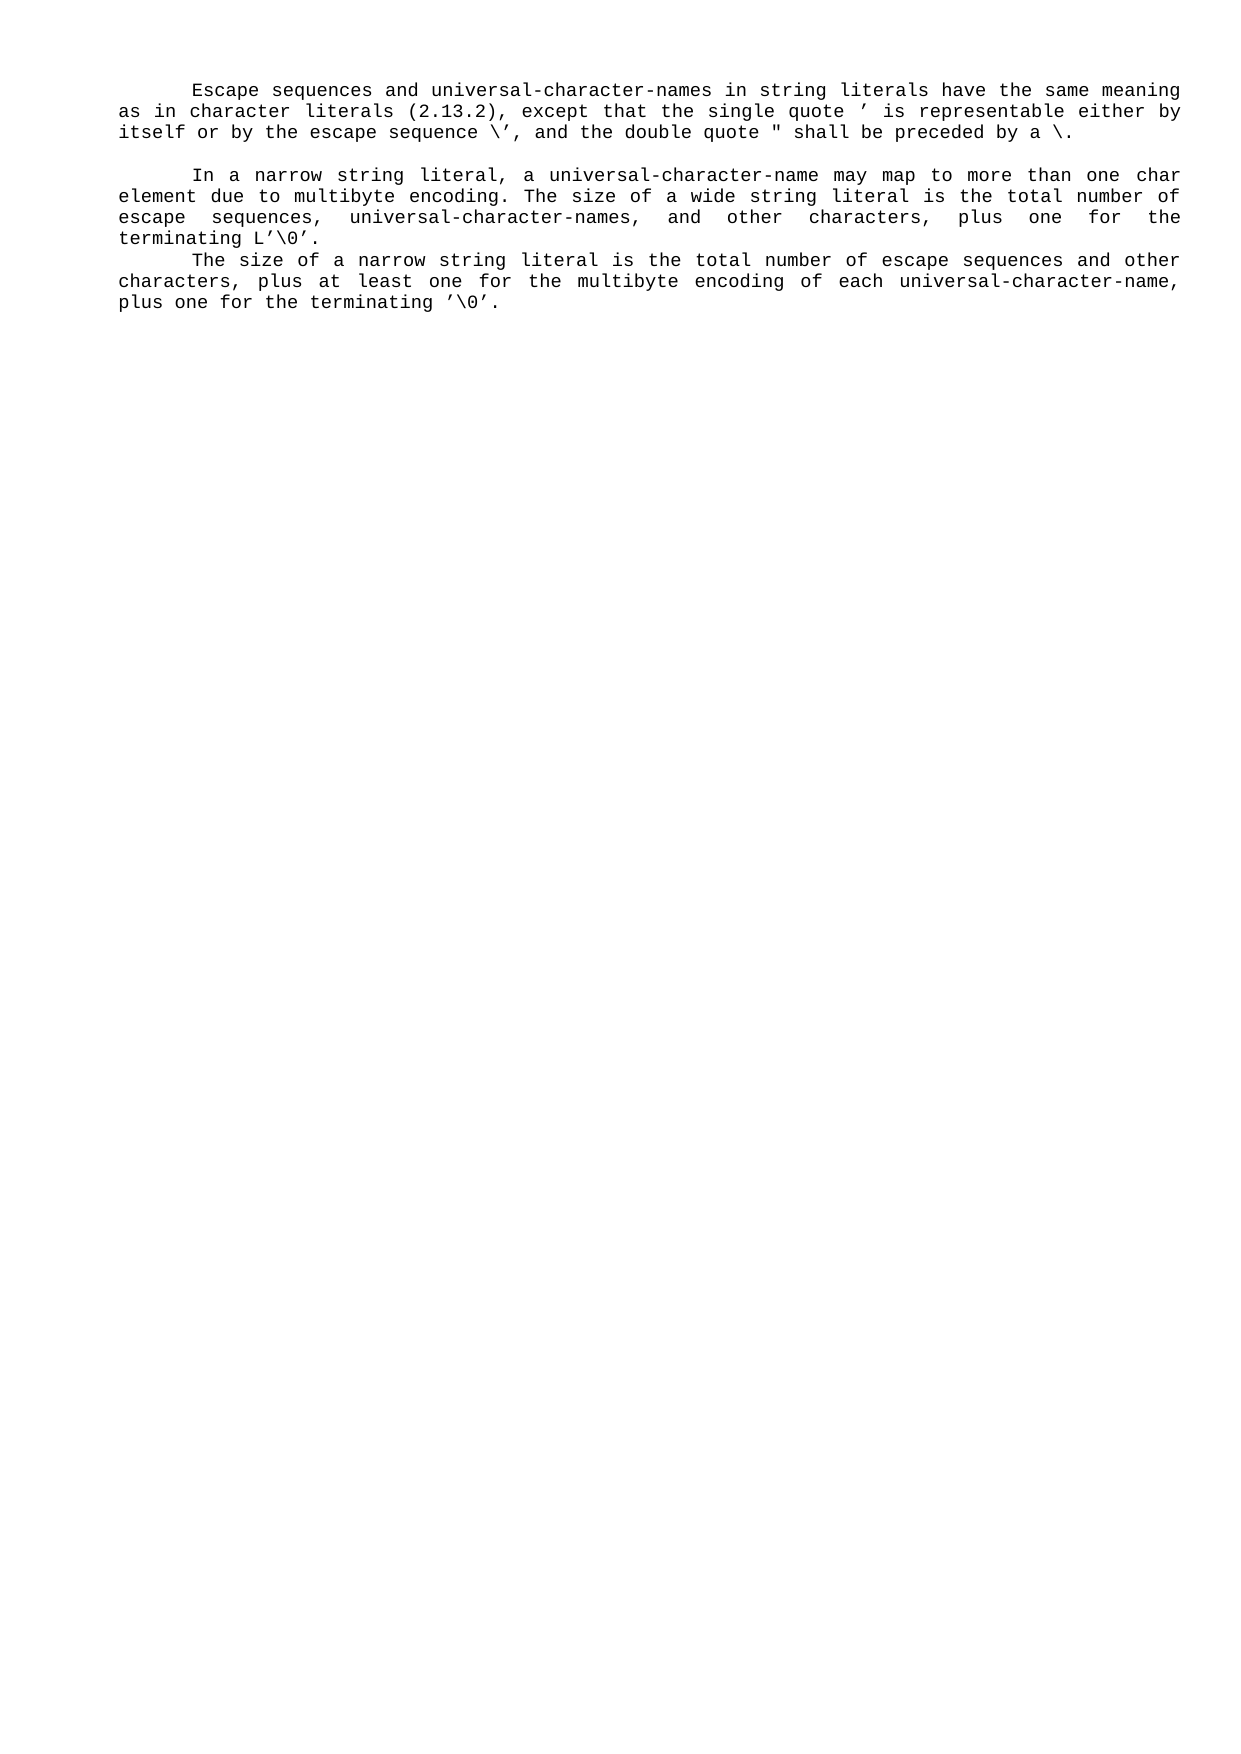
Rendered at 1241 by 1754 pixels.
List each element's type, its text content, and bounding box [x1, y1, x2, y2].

text The size of a narrow string literal is the total number of escape sequences and other characters, plus at least one for the multibyte encoding of each universal-character-name, plus one for the terminating ’\0’. [118, 250, 1181, 314]
text In a narrow string literal, a universal-character-name may map to more than one char element due to multibyte encoding. The size of a wide string literal is the total number of escape sequences, universal-character-names, and other characters, plus one for the terminating L’\0’. [118, 165, 1181, 250]
text Escape sequences and universal-character-names in string literals have the same meaning as in character literals (2.13.2), except that the single quote ’ is representable either by itself or by the escape sequence \’, and the double quote " shall be preceded by a \. [118, 80, 1181, 144]
